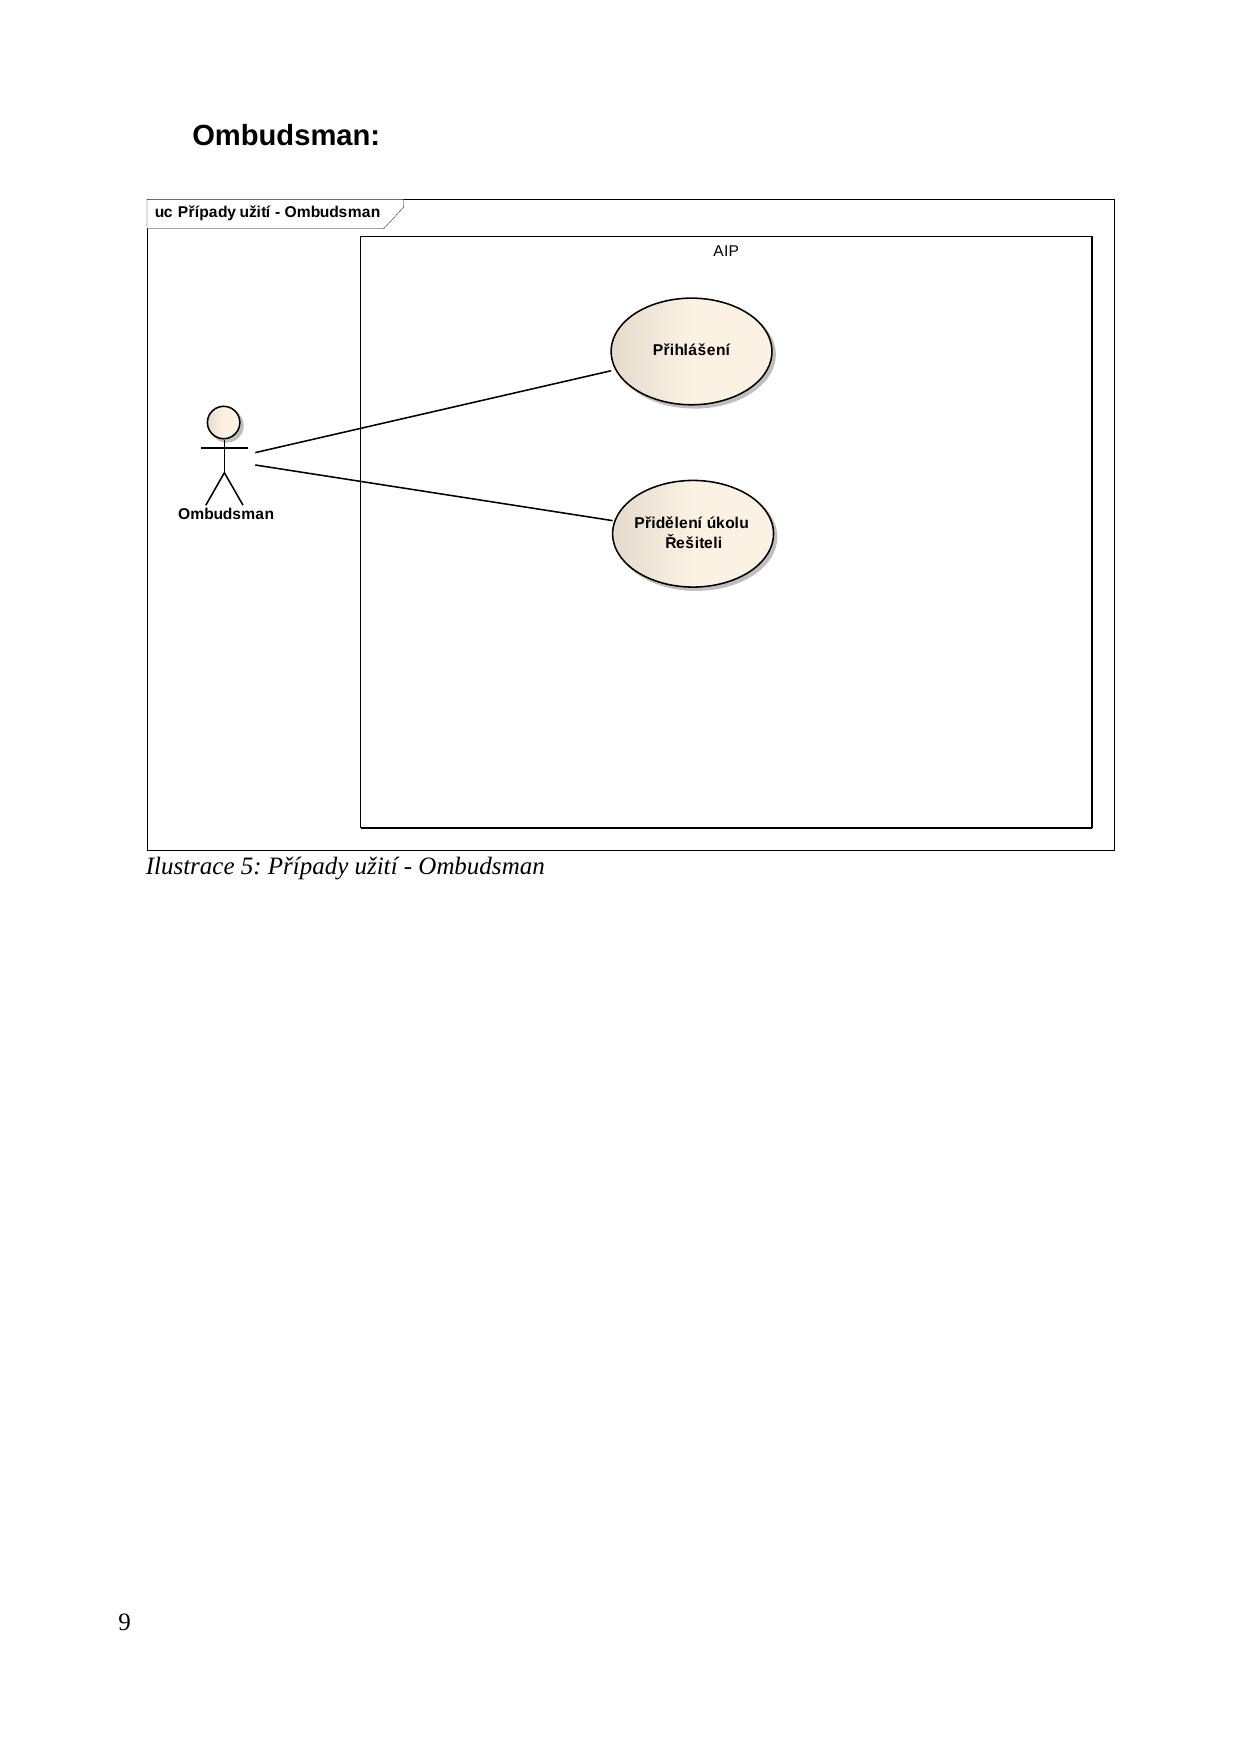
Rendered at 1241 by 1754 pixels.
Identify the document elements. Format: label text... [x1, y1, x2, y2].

text Ilustrace 5: Případy užití - Ombudsman [146, 229, 1115, 880]
text Ilustrace 5: Případy užití - Ombudsman [148, 200, 1114, 850]
text Ombudsman: [118, 118, 1143, 152]
